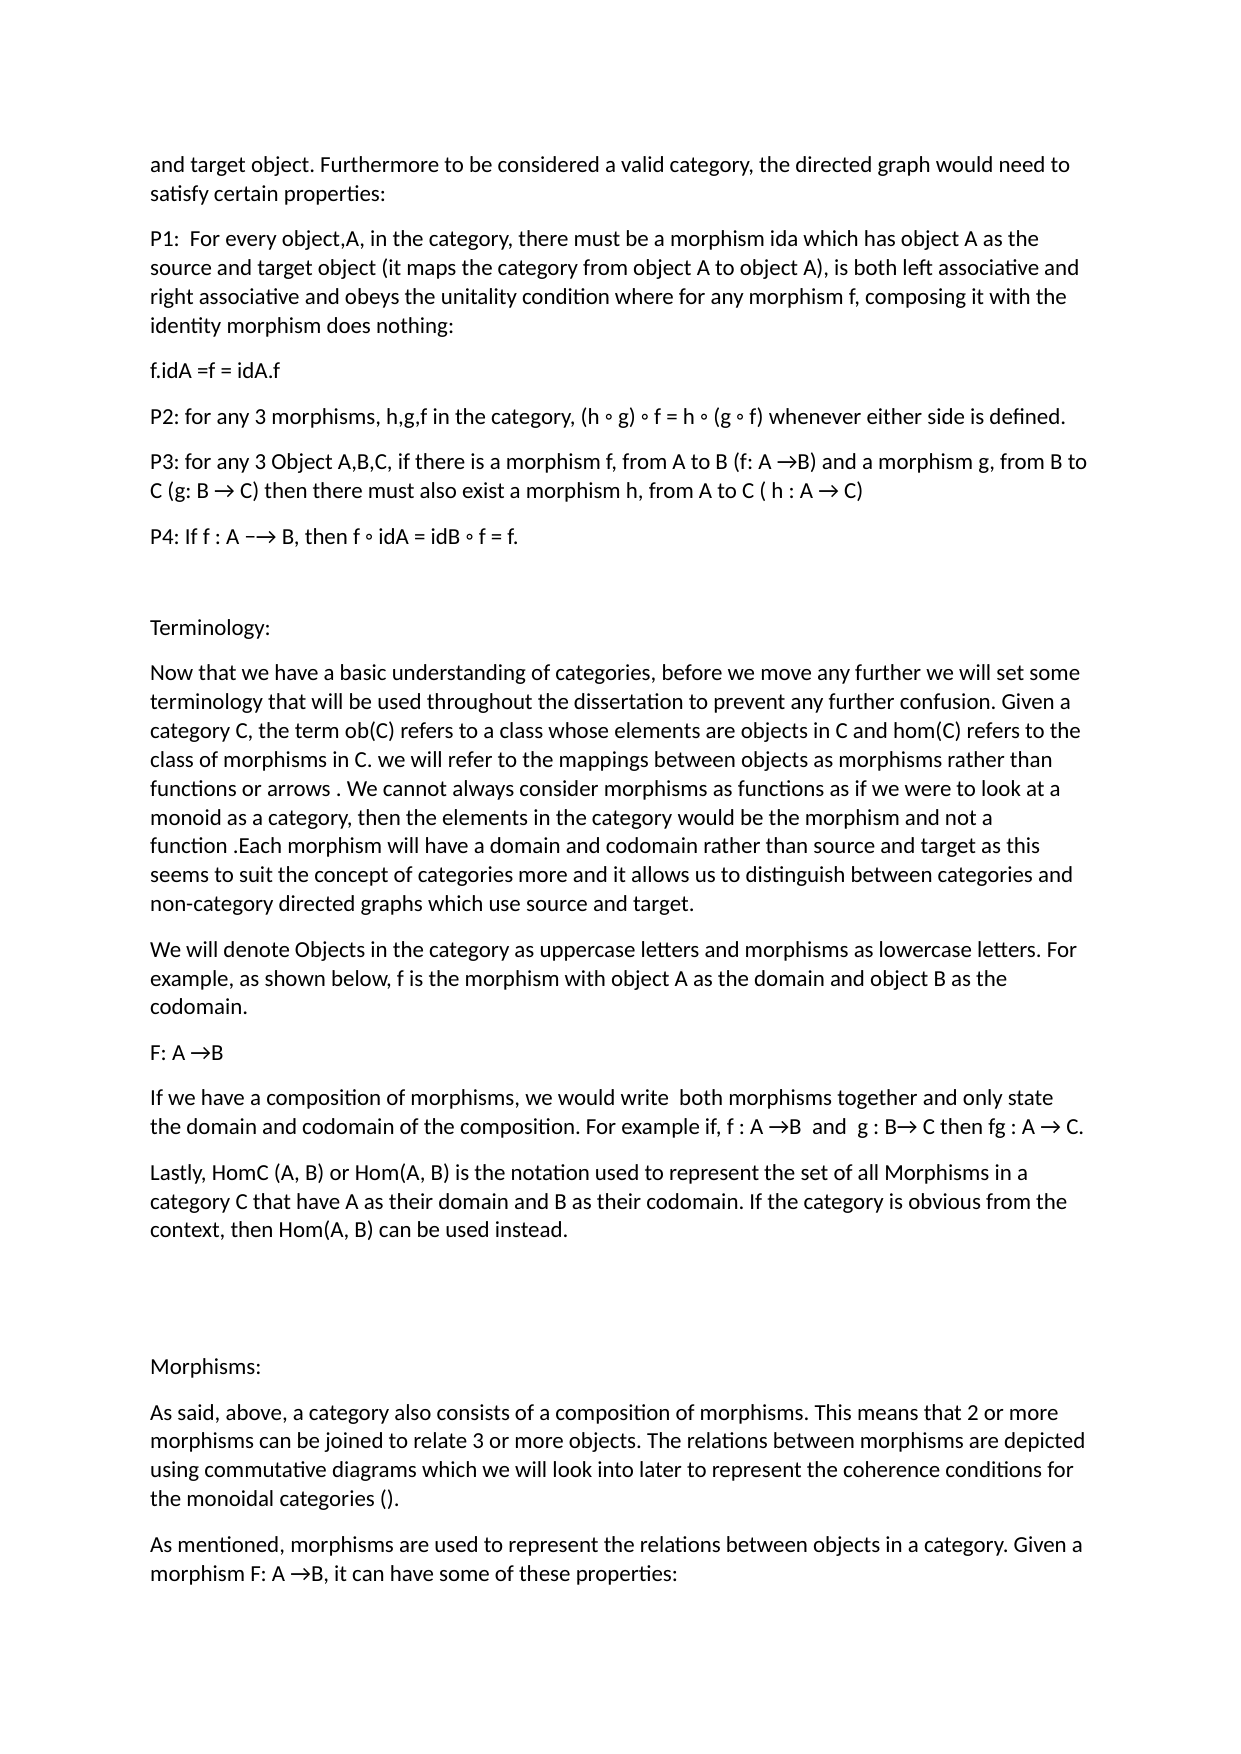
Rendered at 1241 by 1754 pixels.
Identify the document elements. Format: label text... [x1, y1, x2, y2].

text f.idA =f = idA.f [150, 356, 1090, 384]
text P2: for any 3 morphisms, h,g,f in the category, (h ◦ g) ◦ f = h ◦ (g ◦ f) whenever either side is defined. [150, 402, 1090, 430]
text As mentioned, morphisms are used to represent the relations between objects in a category. Given a morphism F: A →B, it can have some of these properties: [150, 1530, 1090, 1587]
text As said, above, a category also consists of a composition of morphisms. This means that 2 or more morphisms can be joined to relate 3 or more objects. The relations between morphisms are depicted using commutative diagrams which we will look into later to represent the coherence conditions for the monoidal categories (). [150, 1398, 1090, 1512]
text We will denote Objects in the category as uppercase letters and morphisms as lowercase letters. For example, as shown below, f is the morphism with object A as the domain and object B as the codomain. [150, 935, 1090, 1021]
text Lastly, HomC (A, B) or Hom(A, B) is the notation used to represent the set of all Morphisms in a category C that have A as their domain and B as their codomain. If the category is obvious from the context, then Hom(A, B) can be used instead. [150, 1158, 1090, 1244]
text If we have a composition of morphisms, we would write both morphisms together and only state the domain and codomain of the composition. For example if, f : A →B and g : B→ C then fg : A → C. [150, 1083, 1090, 1140]
text and target object. Furthermore to be considered a valid category, the directed graph would need to satisfy certain properties: [150, 150, 1090, 207]
text Terminology: [150, 613, 1090, 641]
text Morphisms: [150, 1352, 1090, 1380]
text P4: If f : A −→ B, then f ◦ idA = idB ◦ f = f. [150, 522, 1090, 550]
text P3: for any 3 Object A,B,C, if there is a morphism f, from A to B (f: A →B) and a morphism g, from B to C (g: B → C) then there must also exist a morphism h, from A to C ( h : A → C) [150, 447, 1090, 504]
text Now that we have a basic understanding of categories, before we move any further we will set some terminology that will be used throughout the dissertation to prevent any further confusion. Given a category C, the term ob(C) refers to a class whose elements are objects in C and hom(C) refers to the class of morphisms in C. we will refer to the mappings between objects as morphisms rather than functions or arrows . We cannot always consider morphisms as functions as if we were to look at a monoid as a category, then the elements in the category would be the morphism and not a function .Each morphism will have a domain and codomain rather than source and target as this seems to suit the concept of categories more and it allows us to distinguish between categories and non-category directed graphs which use source and target. [150, 658, 1090, 917]
text P1: For every object,A, in the category, there must be a morphism ida which has object A as the source and target object (it maps the category from object A to object A), is both left associative and right associative and obeys the unitality condition where for any morphism f, composing it with the identity morphism does nothing: [150, 224, 1090, 339]
text F: A →B [150, 1038, 1090, 1066]
